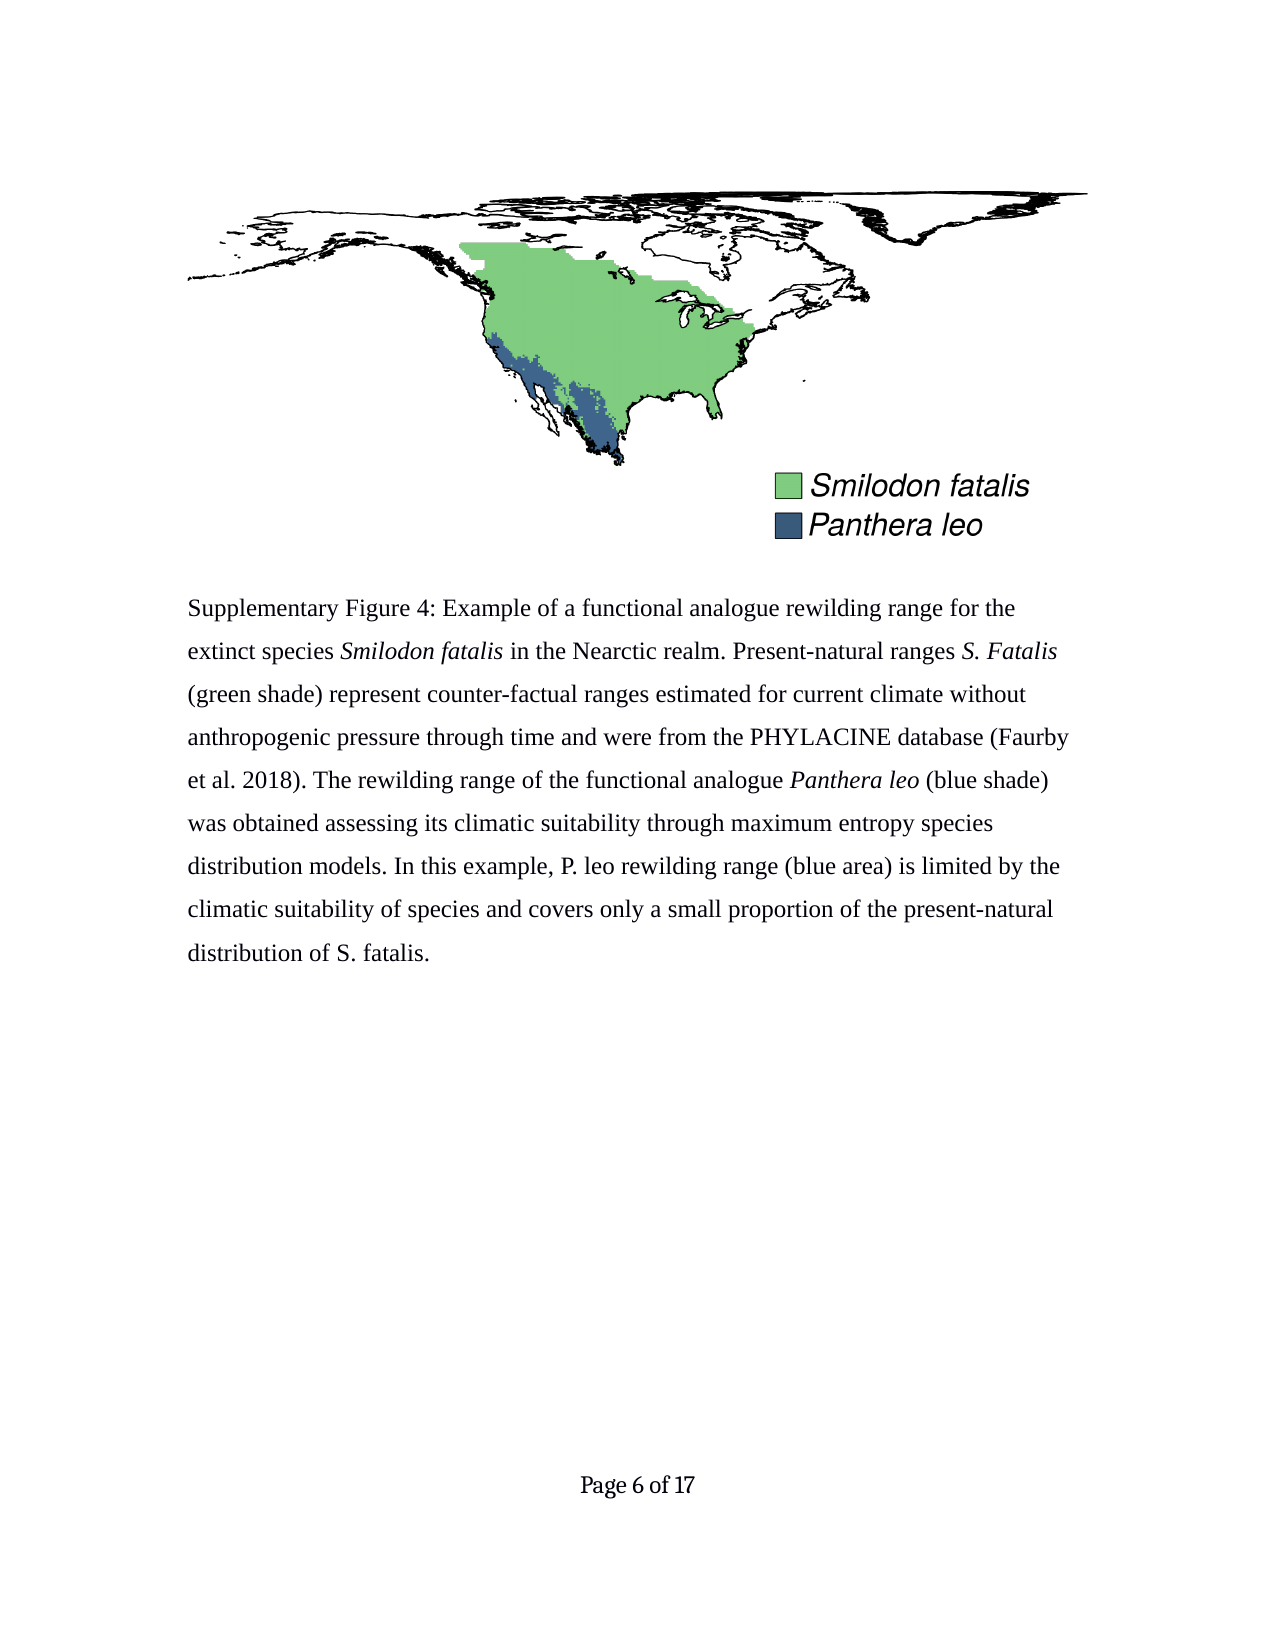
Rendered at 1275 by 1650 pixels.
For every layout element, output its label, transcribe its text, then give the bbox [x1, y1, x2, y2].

picture [187, 191, 1088, 539]
text Supplementary Figure 4: Example of a functional analogue rewilding range for the extinct species Smilodon fatalis in the Nearctic realm. Present-natural ranges S. Fatalis (green shade) represent counter-factual ranges estimated for current climate without anthropogenic pressure through time and were from the PHYLACINE database (Faurby et al. 2018). The rewilding range of the functional analogue Panthera leo (blue shade) was obtained assessing its climatic suitability through maximum entropy species distribution models. In this example, P. leo rewilding range (blue area) is limited by the climatic suitability of species and covers only a small proportion of the present-natural distribution of S. fatalis. [187, 593, 1087, 966]
